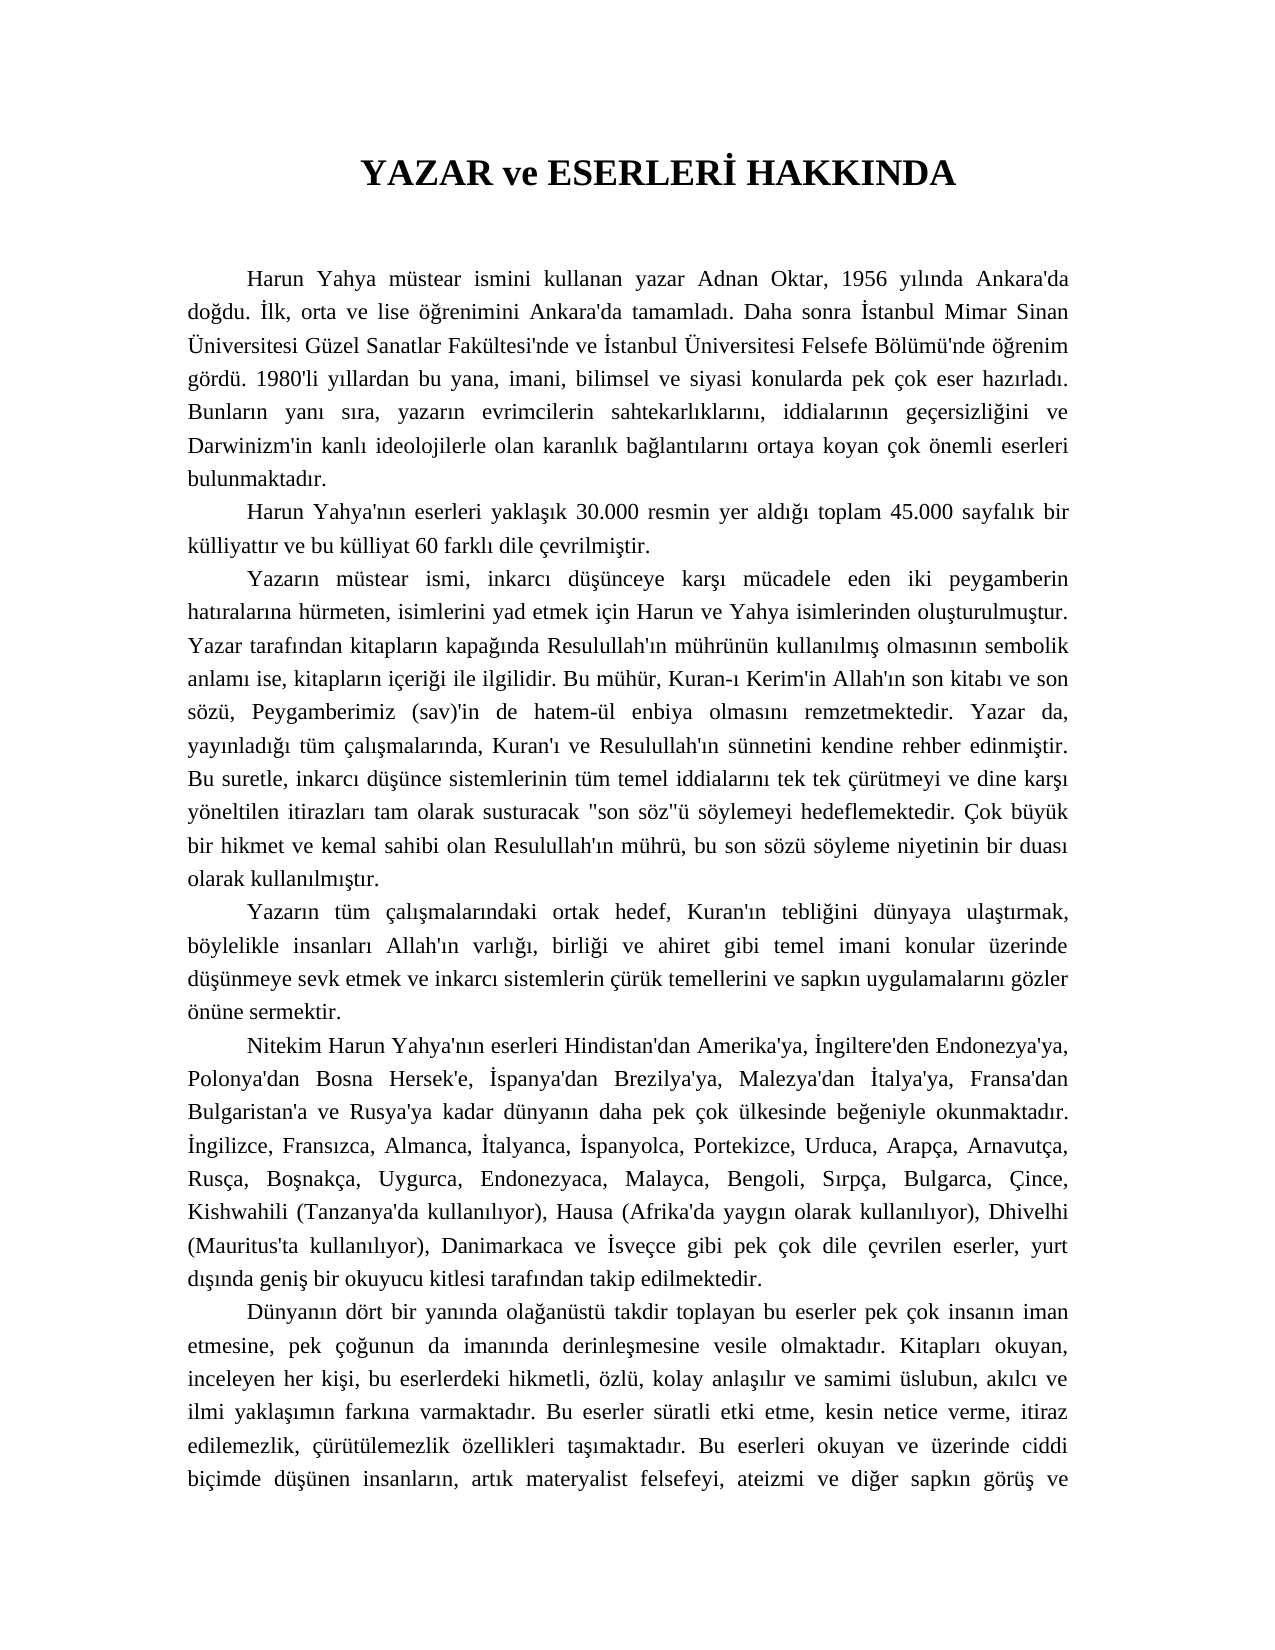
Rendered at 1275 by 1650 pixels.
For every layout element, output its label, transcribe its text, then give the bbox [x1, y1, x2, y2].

text Harun Yahya müstear ismini kullanan yazar Adnan Oktar, 1956 yılında Ankara'da doğdu. İlk, orta ve lise öğrenimini Ankara'da tamamladı. Daha sonra İstanbul Mimar Sinan Üniversitesi Güzel Sanatlar Fakültesi'nde ve İstanbul Üniversitesi Felsefe Bölümü'nde öğrenim gördü. 1980'li yıllardan bu yana, imani, bilimsel ve siyasi konularda pek çok eser hazırladı. Bunların yanı sıra, yazarın evrimcilerin sahtekarlıklarını, iddialarının geçersizliğini ve Darwinizm'in kanlı ideolojilerle olan karanlık bağlantılarını ortaya koyan çok önemli eserleri bulunmaktadır. [187, 260, 1070, 493]
text Dünyanın dört bir yanında olağanüstü takdir toplayan bu eserler pek çok insanın iman etmesine, pek çoğunun da imanında derinleşmesine vesile olmaktadır. Kitapları okuyan, inceleyen her kişi, bu eserlerdeki hikmetli, özlü, kolay anlaşılır ve samimi üslubun, akılcı ve ilmi yaklaşımın farkına varmaktadır. Bu eserler süratli etki etme, kesin netice verme, itiraz edilemezlik, çürütülemezlik özellikleri taşımaktadır. Bu eserleri okuyan ve üzerinde ciddi biçimde düşünen insanların, artık materyalist felsefeyi, ateizmi ve diğer sapkın görüş ve [187, 1293, 1070, 1493]
text Harun Yahya'nın eserleri yaklaşık 30.000 resmin yer aldığı toplam 45.000 sayfalık bir külliyattır ve bu külliyat 60 farklı dile çevrilmiştir. [187, 493, 1070, 560]
text Nitekim Harun Yahya'nın eserleri Hindistan'dan Amerika'ya, İngiltere'den Endonezya'ya, Polonya'dan Bosna Hersek'e, İspanya'dan Brezilya'ya, Malezya'dan İtalya'ya, Fransa'dan Bulgaristan'a ve Rusya'ya kadar dünyanın daha pek çok ülkesinde beğeniyle okunmaktadır. İngilizce, Fransızca, Almanca, İtalyanca, İspanyolca, Portekizce, Urduca, Arapça, Arnavutça, Rusça, Boşnakça, Uygurca, Endonezyaca, Malayca, Bengoli, Sırpça, Bulgarca, Çince, Kishwahili (Tanzanya'da kullanılıyor), Hausa (Afrika'da yaygın olarak kullanılıyor), Dhivelhi (Mauritus'ta kullanılıyor), Danimarkaca ve İsveçce gibi pek çok dile çevrilen eserler, yurt dışında geniş bir okuyucu kitlesi tarafından takip edilmektedir. [187, 1026, 1070, 1293]
text Yazarın tüm çalışmalarındaki ortak hedef, Kuran'ın tebliğini dünyaya ulaştırmak, böylelikle insanları Allah'ın varlığı, birliği ve ahiret gibi temel imani konular üzerinde düşünmeye sevk etmek ve inkarcı sistemlerin çürük temellerini ve sapkın uygulamalarını gözler önüne sermektir. [187, 893, 1070, 1026]
text Yazarın müstear ismi, inkarcı düşünceye karşı mücadele eden iki peygamberin hatıralarına hürmeten, isimlerini yad etmek için Harun ve Yahya isimlerinden oluşturulmuştur. Yazar tarafından kitapların kapağında Resulullah'ın mührünün kullanılmış olmasının sembolik anlamı ise, kitapların içeriği ile ilgilidir. Bu mühür, Kuran-ı Kerim'in Allah'ın son kitabı ve son sözü, Peygamberimiz (sav)'in de hatem-ül enbiya olmasını remzetmektedir. Yazar da, yayınladığı tüm çalışmalarında, Kuran'ı ve Resulullah'ın sünnetini kendine rehber edinmiştir. Bu suretle, inkarcı düşünce sistemlerinin tüm temel iddialarını tek tek çürütmeyi ve dine karşı yöneltilen itirazları tam olarak susturacak "son söz"ü söylemeyi hedeflemektedir. Çok büyük bir hikmet ve kemal sahibi olan Resulullah'ın mührü, bu son sözü söyleme niyetinin bir duası olarak kullanılmıştır. [187, 560, 1070, 893]
text YAZAR ve ESERLERİ HAKKINDA [187, 150, 1070, 193]
